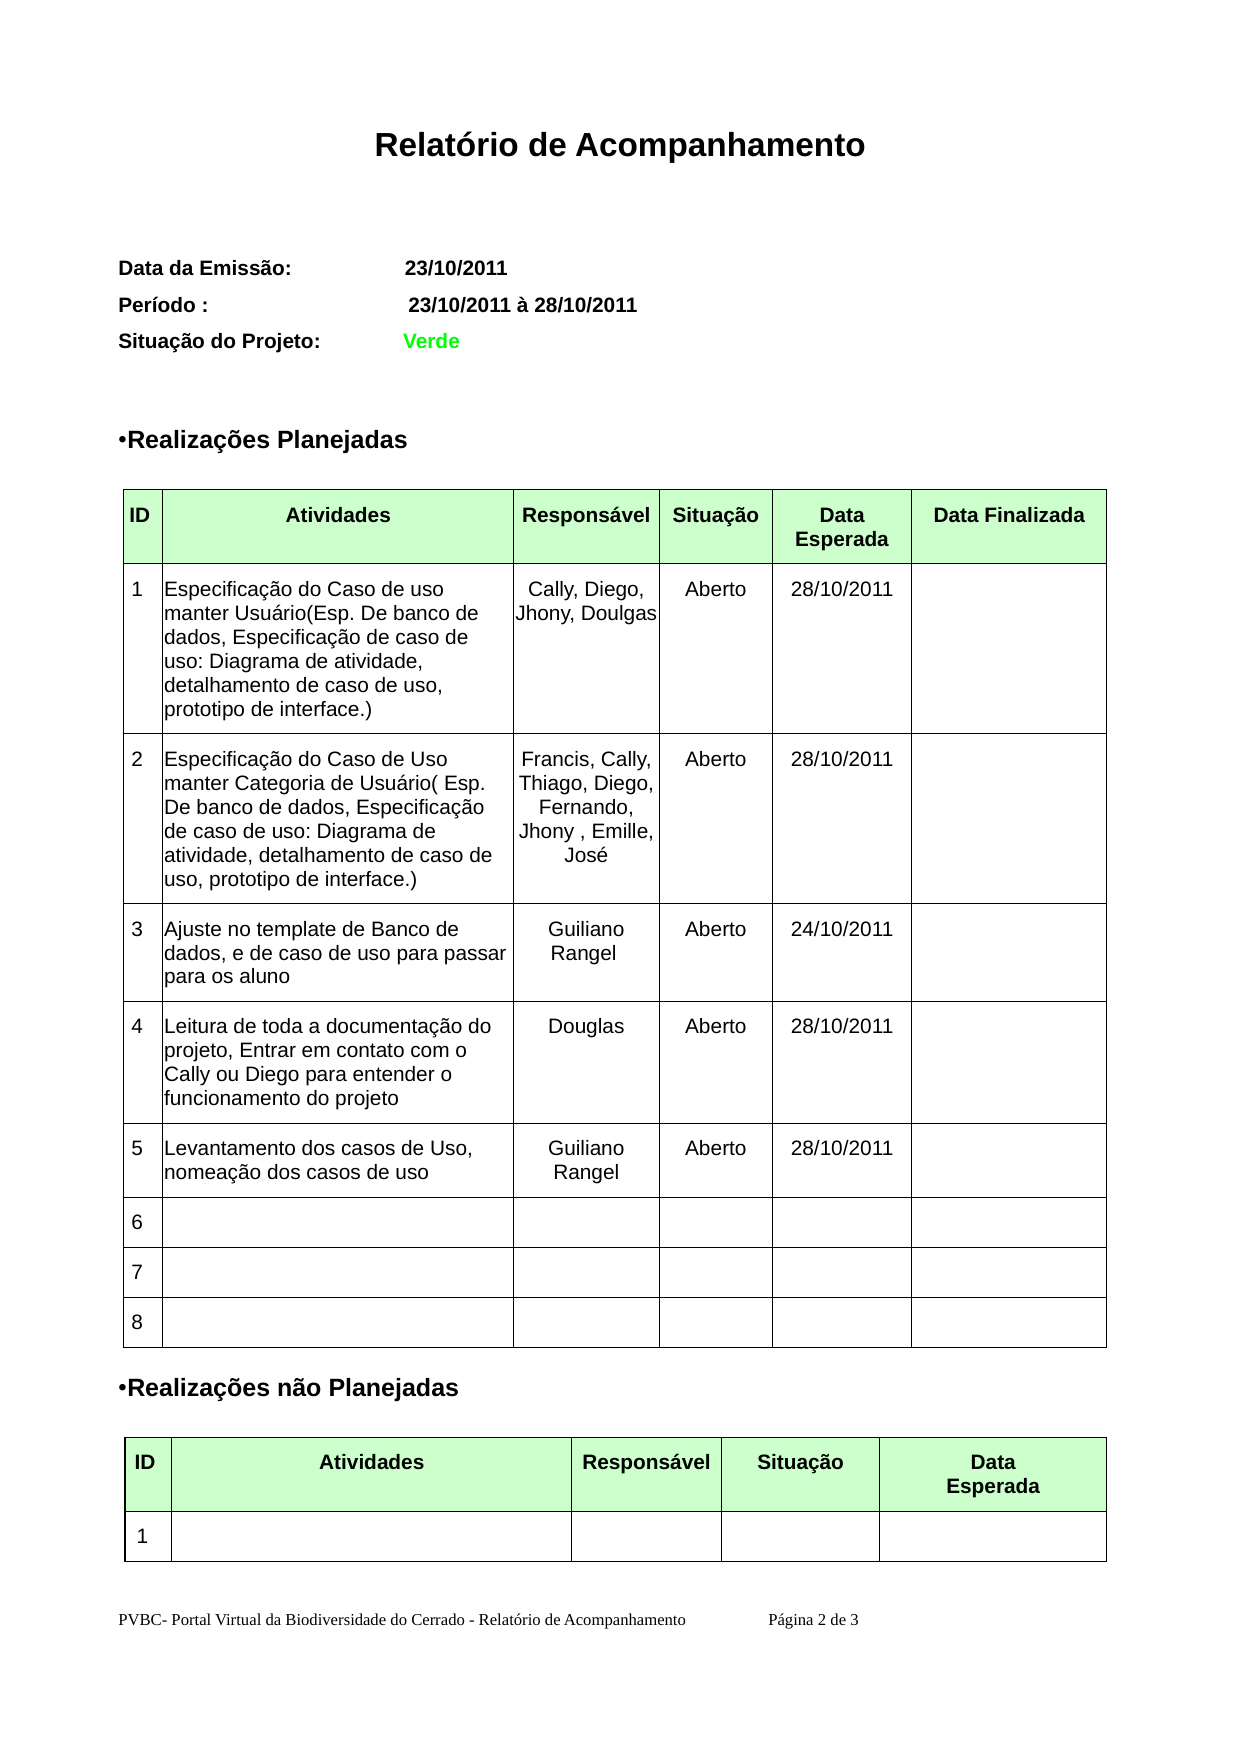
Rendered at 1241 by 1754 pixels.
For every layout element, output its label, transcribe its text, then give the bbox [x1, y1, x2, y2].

table_header Atividades [163, 490, 513, 563]
table_cell 24/10/2011 [773, 904, 911, 1001]
table_cell [163, 1298, 513, 1347]
table_cell [912, 1002, 1106, 1123]
table_cell [912, 1198, 1106, 1247]
table_cell Douglas [514, 1002, 659, 1123]
table_header Data Esperada [773, 490, 911, 563]
table_cell [514, 1298, 659, 1347]
table_cell Aberto [660, 904, 772, 1001]
text Situação do Projeto: Verde [118, 329, 1122, 353]
table_header Data Finalizada [912, 490, 1106, 563]
list Realizações não Planejadas [118, 1373, 1122, 1402]
table_cell 28/10/2011 [773, 1124, 911, 1197]
table_cell 1 [126, 1512, 171, 1561]
table_cell [660, 1248, 772, 1297]
table_cell 6 [124, 1198, 162, 1247]
table_cell 2 [124, 734, 162, 903]
list Realizações Planejadas [118, 426, 1122, 454]
table_cell [572, 1512, 721, 1561]
table_cell 28/10/2011 [773, 734, 911, 903]
table_cell 5 [124, 1124, 162, 1197]
table_cell [773, 1248, 911, 1297]
table_header Responsável [514, 490, 659, 563]
table_header Data Esperada [880, 1438, 1106, 1511]
table_cell Guiliano Rangel [514, 1124, 659, 1197]
table_cell [880, 1512, 1106, 1561]
table_header Atividades [172, 1438, 571, 1511]
table_cell [912, 564, 1106, 733]
text Período : 23/10/2011 à 28/10/2011 [118, 293, 1122, 317]
table_cell Aberto [660, 1002, 772, 1123]
table_cell [514, 1198, 659, 1247]
table_header Responsável [572, 1438, 721, 1511]
table_cell 1 [124, 564, 162, 733]
table_header Situação [660, 490, 772, 563]
table_header ID [126, 1438, 171, 1511]
table_cell [660, 1198, 772, 1247]
table_cell [912, 904, 1106, 1001]
table_cell 7 [124, 1248, 162, 1297]
table_cell [514, 1248, 659, 1297]
table_cell [773, 1298, 911, 1347]
table_cell Cally, Diego, Jhony, Doulgas [514, 564, 659, 733]
table_header ID [124, 490, 162, 563]
table_cell 28/10/2011 [773, 1002, 911, 1123]
table_cell [163, 1198, 513, 1247]
table_header Situação [722, 1438, 879, 1511]
table_cell 28/10/2011 [773, 564, 911, 733]
table_cell Ajuste no template de Banco de dados, e de caso de uso para passar para os aluno [163, 904, 513, 1001]
table_cell Especificação do Caso de Uso manter Categoria de Usuário( Esp. De banco de dados, Especificação de caso de uso: Diagrama de atividade, detalhamento de caso de uso, prototipo de interface.) [163, 734, 513, 903]
table_cell Guiliano Rangel [514, 904, 659, 1001]
table_cell [722, 1512, 879, 1561]
table_cell [172, 1512, 571, 1561]
table_cell Aberto [660, 734, 772, 903]
table_cell [163, 1248, 513, 1297]
table_cell [773, 1198, 911, 1247]
table_cell 8 [124, 1298, 162, 1347]
table_cell Aberto [660, 564, 772, 733]
table_cell Levantamento dos casos de Uso, nomeação dos casos de uso [163, 1124, 513, 1197]
table_cell 3 [124, 904, 162, 1001]
text Data da Emissão: 23/10/2011 [118, 256, 1122, 280]
table_cell [912, 1124, 1106, 1197]
table_cell [912, 734, 1106, 903]
table_cell [660, 1298, 772, 1347]
table_cell Especificação do Caso de uso manter Usuário(Esp. De banco de dados, Especificação de caso de uso: Diagrama de atividade, detalhamento de caso de uso, prototipo de interface.) [163, 564, 513, 733]
table_cell Leitura de toda a documentação do projeto, Entrar em contato com o Cally ou Diego para entender o funcionamento do projeto [163, 1002, 513, 1123]
text Relatório de Acompanhamento [118, 125, 1122, 164]
table_cell [912, 1248, 1106, 1297]
table_cell Francis, Cally, Thiago, Diego, Fernando, Jhony , Emille, José [514, 734, 659, 903]
table_cell 4 [124, 1002, 162, 1123]
table_cell [912, 1298, 1106, 1347]
table_cell Aberto [660, 1124, 772, 1197]
